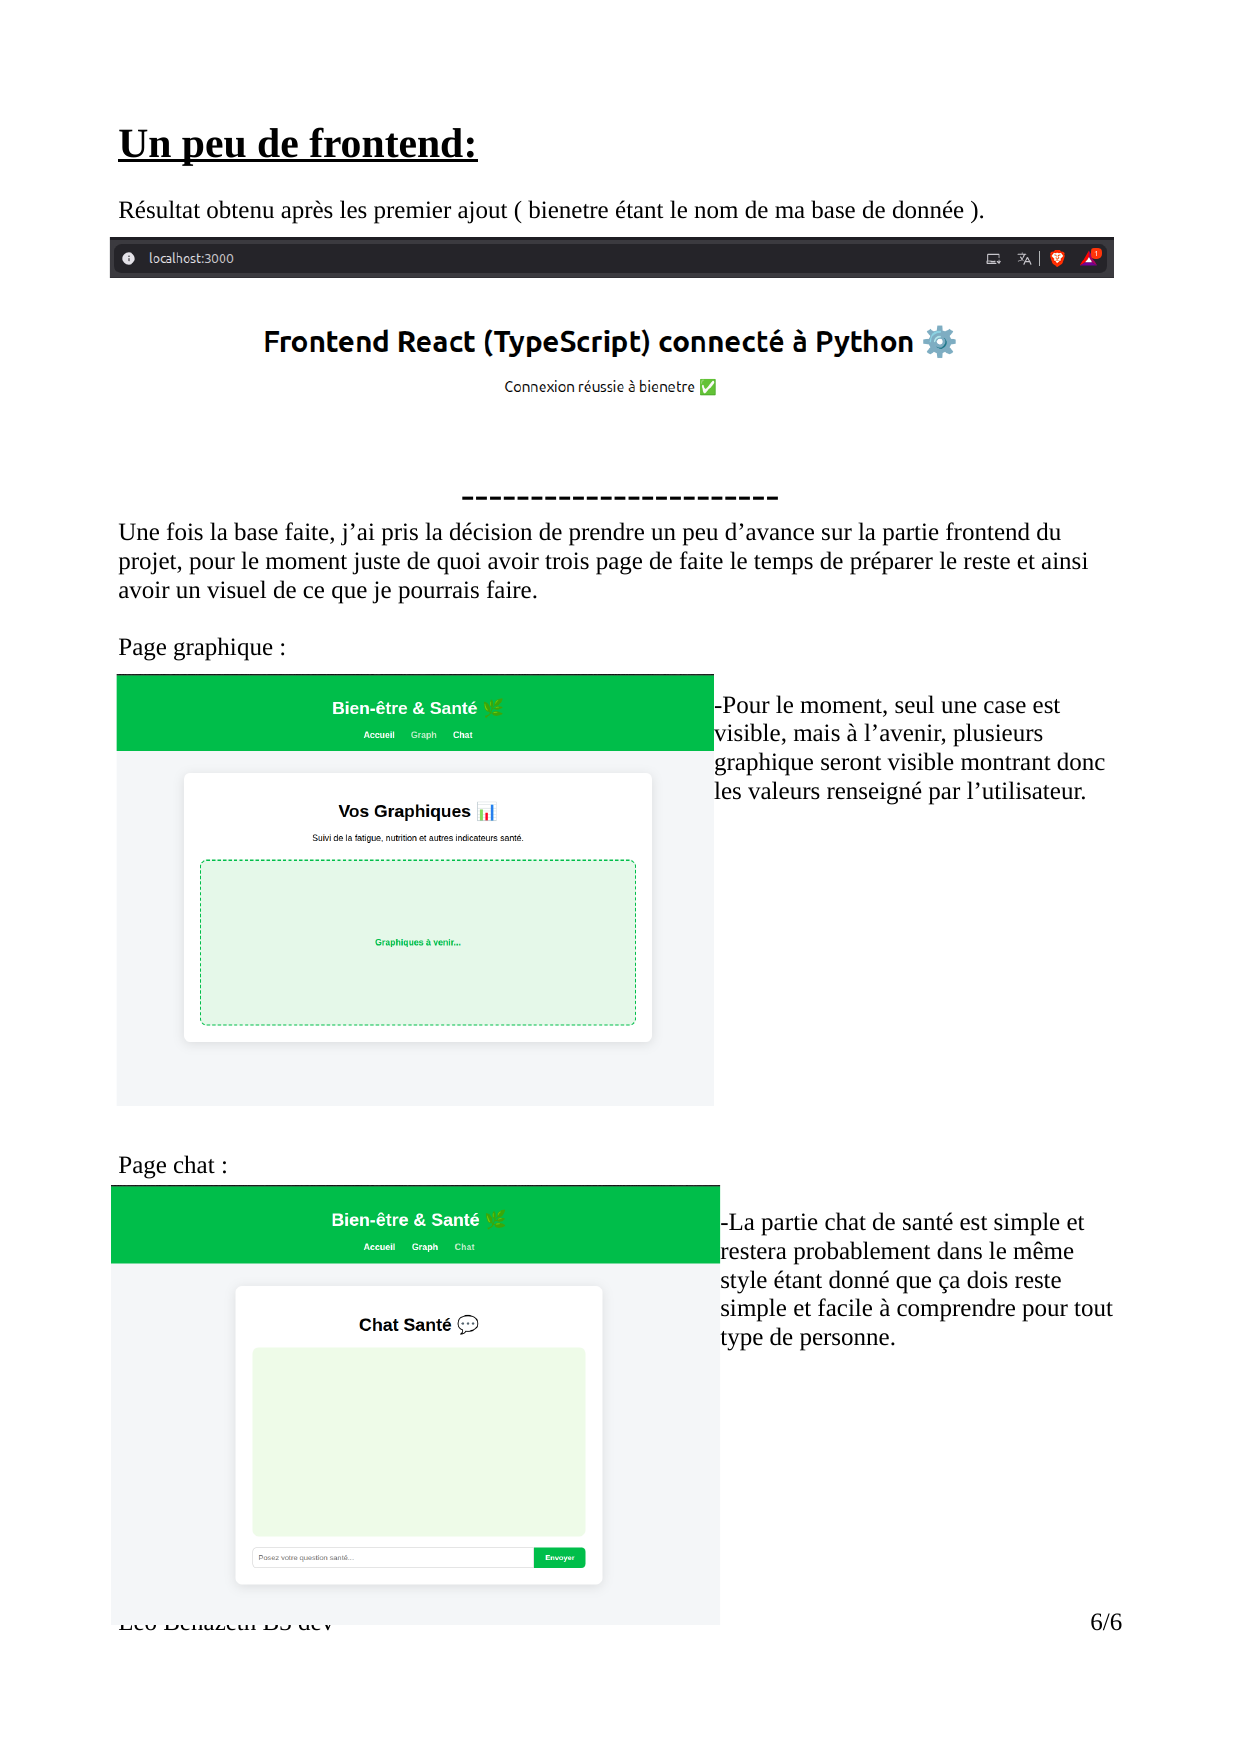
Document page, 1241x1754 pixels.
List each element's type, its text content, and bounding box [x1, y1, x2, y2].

text -La partie chat de santé est simple et restera probablement dans le même style étant donné que ça dois reste simple et facile à comprendre pour tout type de personne. [721, 1207, 1122, 1351]
picture [116, 674, 714, 1106]
text Un peu de frontend: Résultat obtenu après les premier ajout ( bienetre étant le nom de ma base de donnée ). [118, 118, 1122, 469]
text -Pour le moment, seul une case est visible, mais à l’avenir, plusieurs graphique seront visible montrant donc les valeurs renseigné par l’utilisateur. Page chat : [118, 661, 1122, 1207]
picture [111, 1185, 721, 1625]
text Page graphique : [118, 632, 1122, 661]
text ----------------------- [118, 469, 1122, 517]
text Une fois la base faite, j’ai pris la décision de prendre un peu d’avance sur la partie frontend du projet, pour le moment juste de quoi avoir trois page de faite le temps de préparer le reste et ainsi avoir un visuel de ce que je pourrais faire. [118, 517, 1122, 603]
picture [109, 237, 1114, 412]
